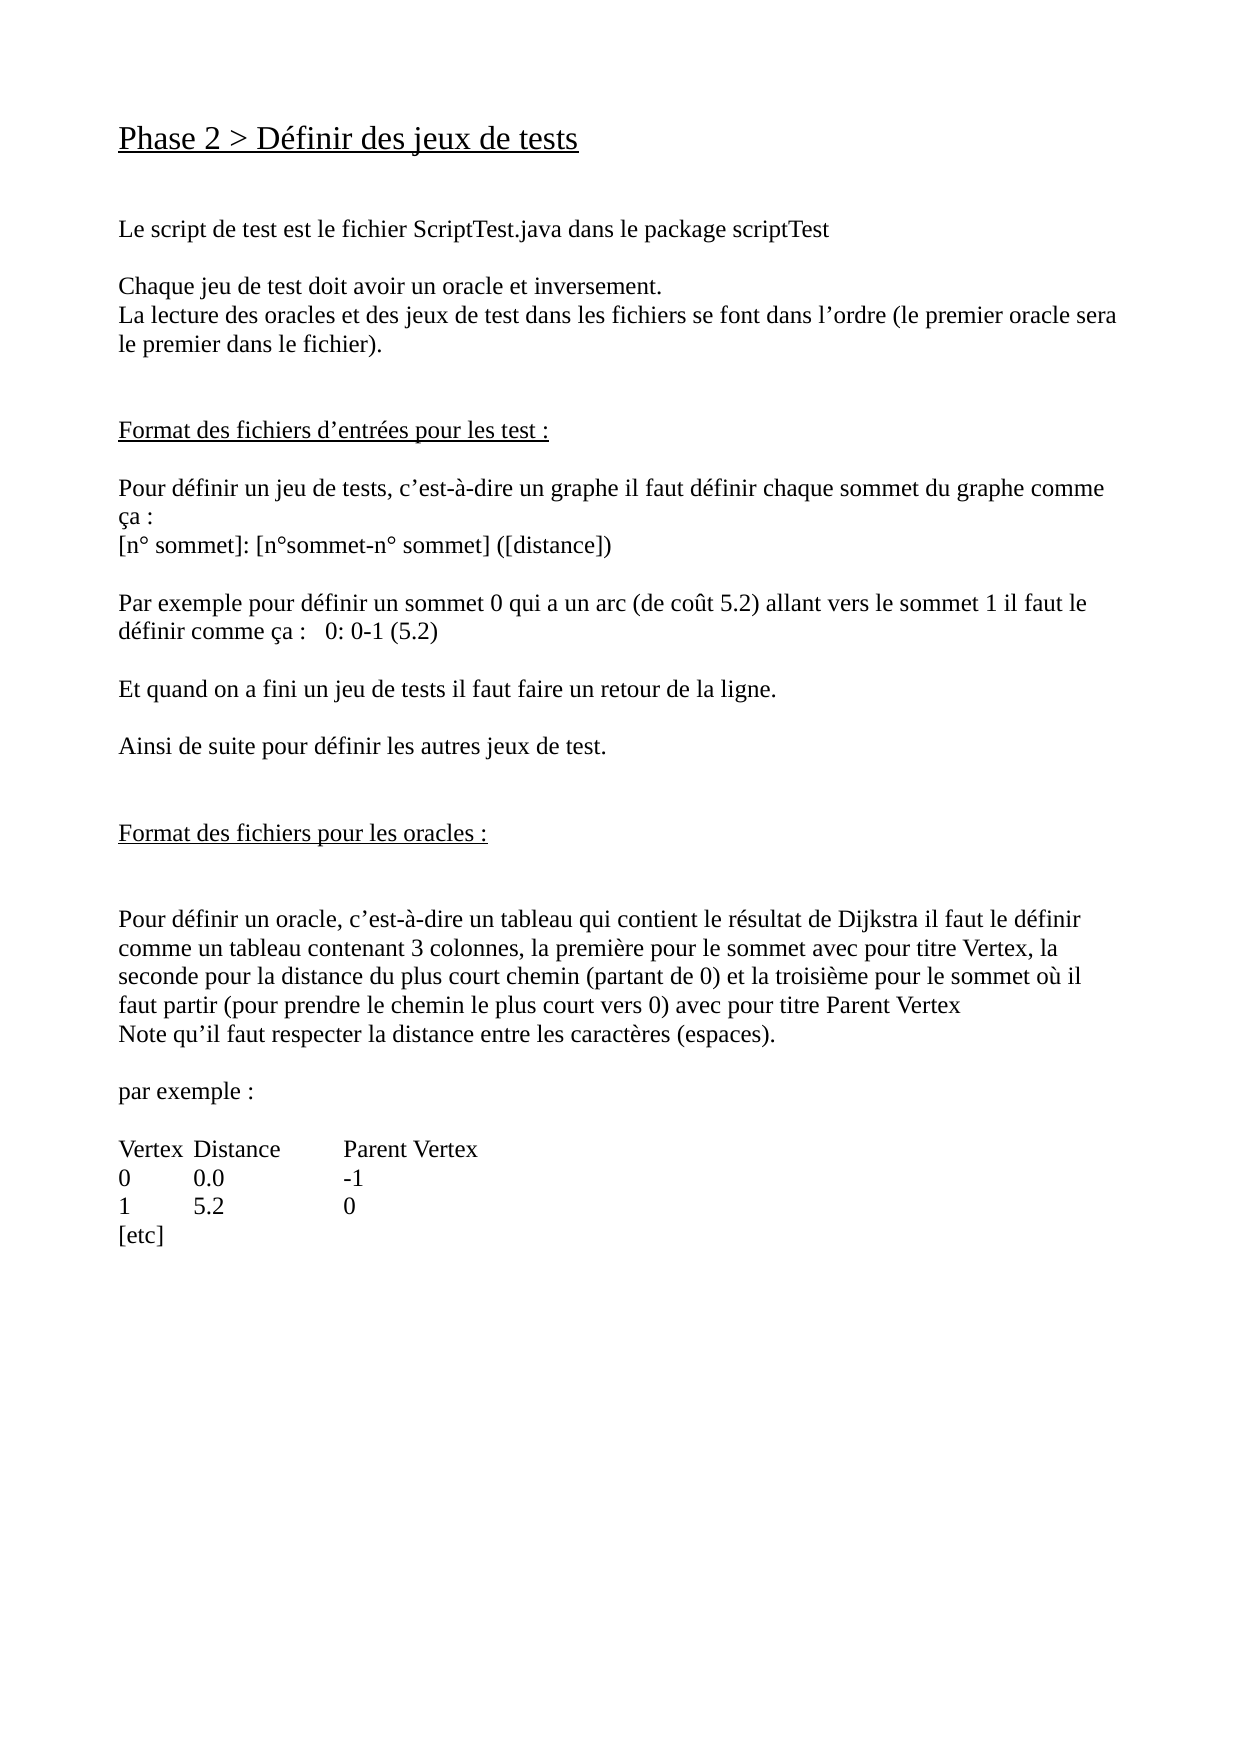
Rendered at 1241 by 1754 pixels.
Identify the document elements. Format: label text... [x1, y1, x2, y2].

text par exemple : [118, 1076, 1122, 1105]
text Pour définir un oracle, c’est-à-dire un tableau qui contient le résultat de Dijkstra il faut le définir comme un tableau contenant 3 colonnes, la première pour le sommet avec pour titre Vertex, la seconde pour la distance du plus court chemin (partant de 0) et la troisième pour le sommet où il faut partir (pour prendre le chemin le plus court vers 0) avec pour titre Parent Vertex [118, 904, 1122, 1019]
text [n° sommet]: [n°sommet-n° sommet] ([distance]) [118, 530, 1122, 559]
text Pour définir un jeu de tests, c’est-à-dire un graphe il faut définir chaque sommet du graphe comme ça : [118, 473, 1122, 530]
text Note qu’il faut respecter la distance entre les caractères (espaces). [118, 1019, 1122, 1048]
text Et quand on a fini un jeu de tests il faut faire un retour de la ligne. [118, 674, 1122, 703]
text Le script de test est le fichier ScriptTest.java dans le package scriptTest [118, 214, 1122, 243]
text [etc] [118, 1220, 1122, 1249]
text Par exemple pour définir un sommet 0 qui a un arc (de coût 5.2) allant vers le sommet 1 il faut le définir comme ça : 0: 0-1 (5.2) [118, 588, 1122, 645]
text Format des fichiers pour les oracles : [118, 818, 1122, 846]
text 1 5.2 0 [118, 1191, 1122, 1220]
text Chaque jeu de test doit avoir un oracle et inversement. [118, 271, 1122, 300]
text Phase 2 > Définir des jeux de tests [118, 118, 1122, 156]
text Format des fichiers d’entrées pour les test : [118, 415, 1122, 444]
text Vertex Distance Parent Vertex [118, 1134, 1122, 1163]
text 0 0.0 -1 [118, 1163, 1122, 1191]
text Ainsi de suite pour définir les autres jeux de test. [118, 731, 1122, 760]
text La lecture des oracles et des jeux de test dans les fichiers se font dans l’ordre (le premier oracle sera le premier dans le fichier). [118, 300, 1122, 358]
